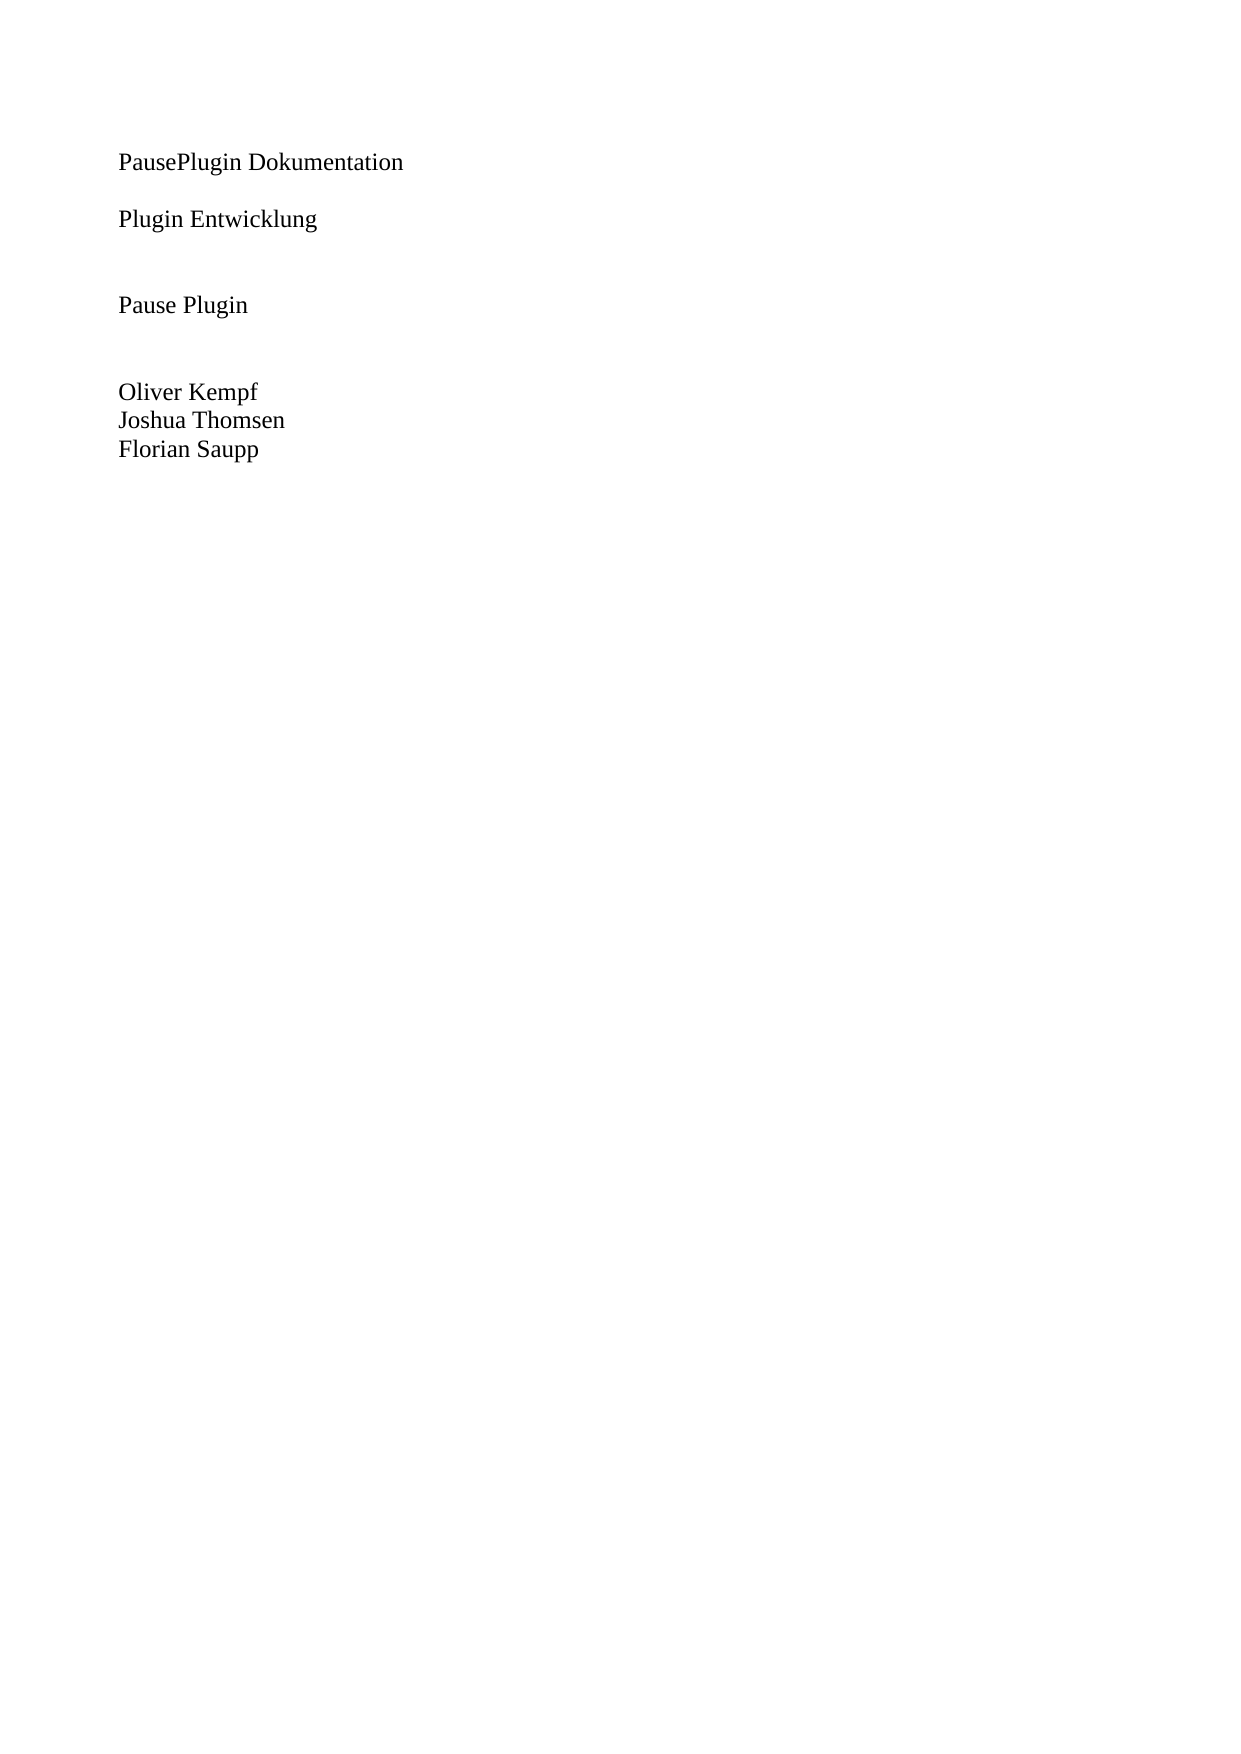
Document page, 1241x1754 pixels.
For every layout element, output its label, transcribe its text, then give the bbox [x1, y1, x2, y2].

text Oliver Kempf [118, 377, 1122, 406]
text Joshua Thomsen [118, 406, 1122, 434]
text PausePlugin Dokumentation [118, 147, 1122, 176]
text Pause Plugin [118, 291, 1122, 319]
text Florian Saupp [118, 434, 1122, 463]
text Plugin Entwicklung [118, 204, 1122, 233]
